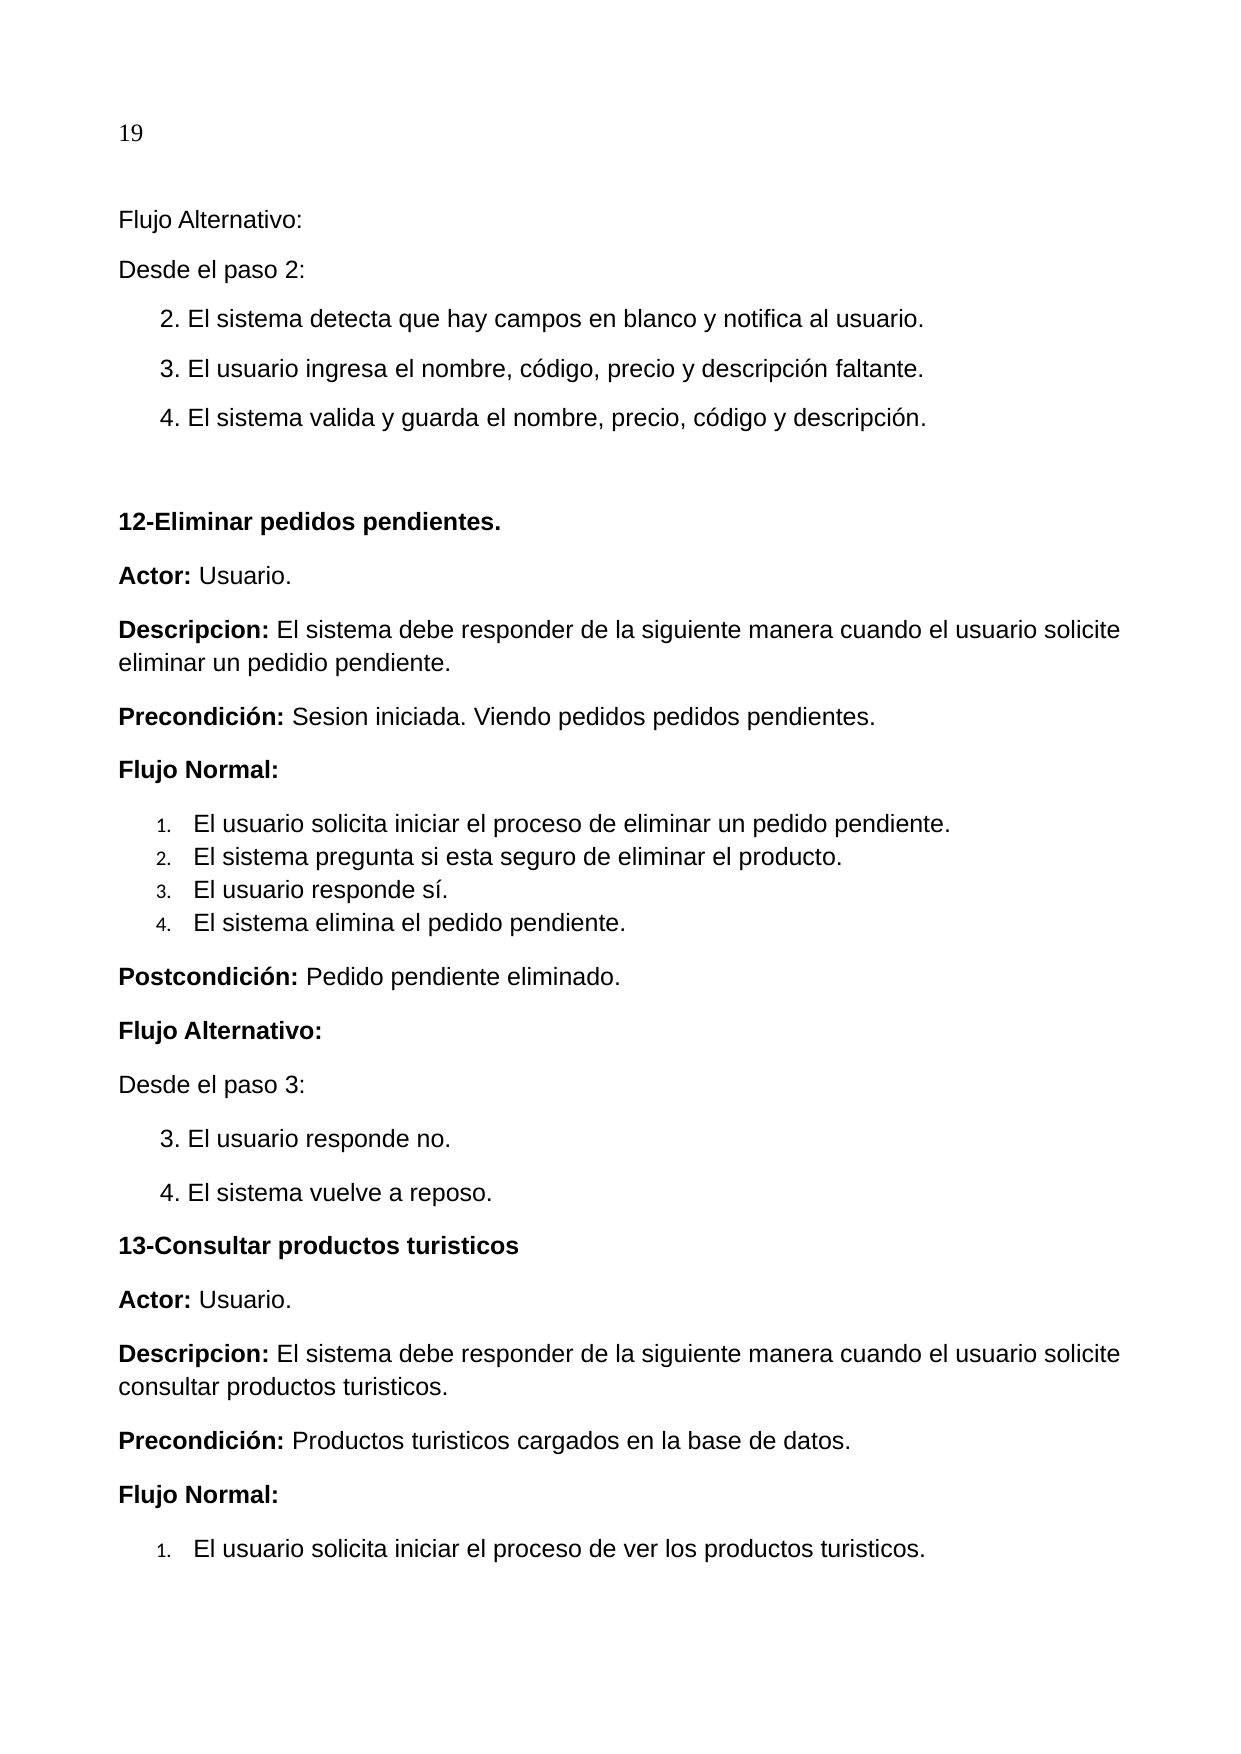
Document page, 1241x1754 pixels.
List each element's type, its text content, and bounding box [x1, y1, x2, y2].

text Desde el paso 2: [118, 255, 1122, 283]
text 13-Consultar productos turisticos [118, 1231, 1122, 1260]
list El sistema pregunta si esta seguro de eliminar el producto. [156, 842, 1122, 871]
text Actor: Usuario. [118, 561, 1122, 589]
text 2. El sistema detecta que hay campos en blanco y notifica al usuario. [118, 304, 1122, 333]
text Precondición: Productos turisticos cargados en la base de datos. [118, 1426, 1122, 1455]
text Descripcion: El sistema debe responder de la siguiente manera cuando el usuario solicite eliminar un pedidio pendiente. [118, 614, 1122, 676]
text Flujo Alternativo: [118, 1016, 1122, 1045]
list El sistema elimina el pedido pendiente. [156, 908, 1122, 937]
text Postcondición: Pedido pendiente eliminado. [118, 962, 1122, 991]
text Precondición: Sesion iniciada. Viendo pedidos pedidos pendientes. [118, 701, 1122, 730]
text Descripcion: El sistema debe responder de la siguiente manera cuando el usuario solicite consultar productos turisticos. [118, 1339, 1122, 1401]
text 3. El usuario responde no. [118, 1124, 1122, 1152]
text Flujo Normal: [118, 1480, 1122, 1508]
list El usuario solicita iniciar el proceso de eliminar un pedido pendiente. [156, 809, 1122, 838]
text Desde el paso 3: [118, 1070, 1122, 1098]
text 4. El sistema vuelve a reposo. [118, 1177, 1122, 1206]
text Actor: Usuario. [118, 1285, 1122, 1314]
list El usuario responde sí. [156, 875, 1122, 904]
text 12-Eliminar pedidos pendientes. [118, 507, 1122, 536]
text 3. El usuario ingresa el nombre, código, precio y descripción faltante. [118, 354, 1122, 383]
text 4. El sistema valida y guarda el nombre, precio, código y descripción. [118, 403, 1122, 432]
list El usuario solicita iniciar el proceso de ver los productos turisticos. [156, 1534, 1122, 1562]
text Flujo Normal: [118, 755, 1122, 784]
text Flujo Alternativo: [118, 205, 1122, 234]
